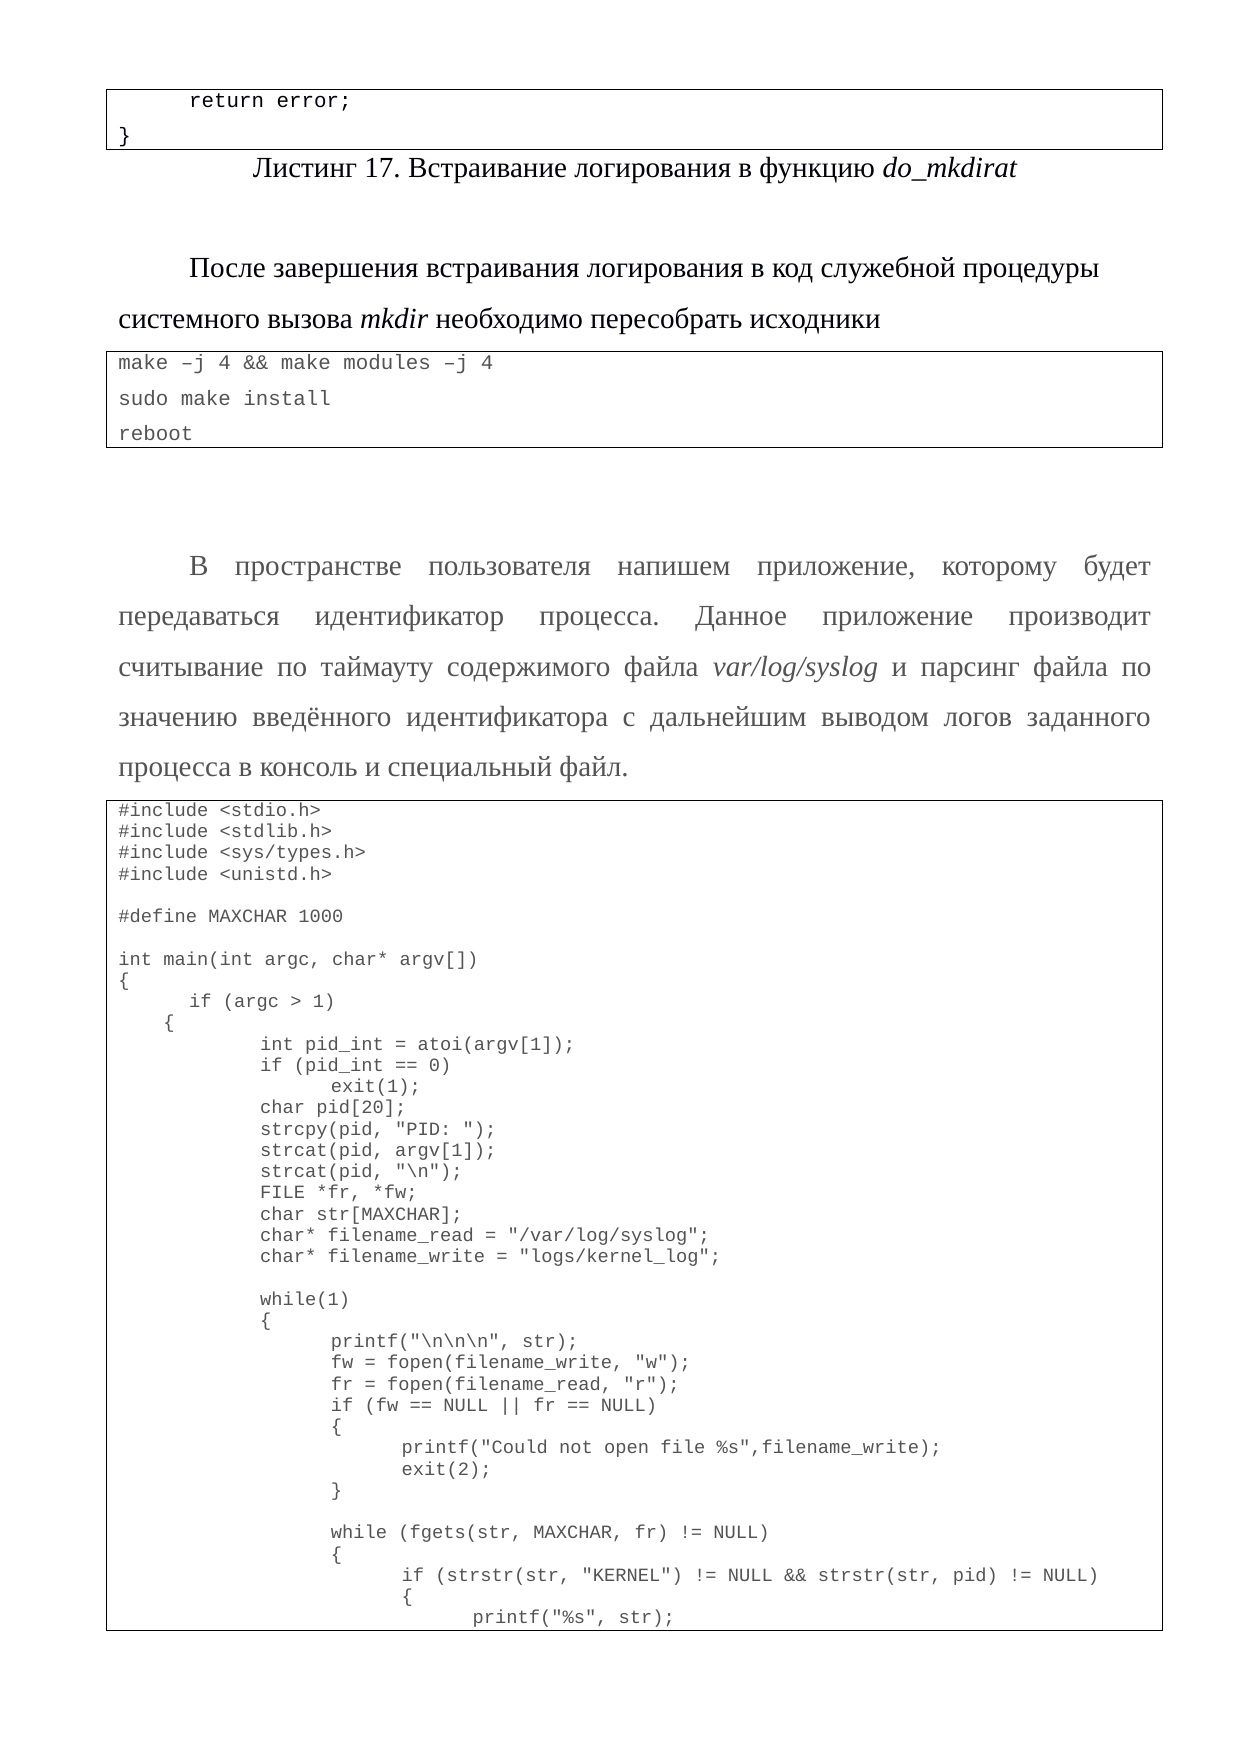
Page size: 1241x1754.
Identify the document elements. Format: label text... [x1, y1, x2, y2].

text В пространстве пользователя напишем приложение, которому будет передаваться идентификатор процесса. Данное приложение производит считывание по таймауту содержимого файла var/log/syslog и парсинг файла по значению введённого идентификатора с дальнейшим выводом логов заданного процесса в консоль и специальный файл. [118, 548, 1152, 783]
table_header make –j 4 && make modules –j 4 sudo make install reboot [107, 352, 1162, 447]
text Листинг 17. Встраивание логирования в функцию do_mkdirat [118, 150, 1152, 183]
table_header return error; } [107, 90, 1162, 149]
table_header #include <stdio.h> #include <stdlib.h> #include <sys/types.h> #include <unistd.h> #define MAXCHAR 1000 int main(int argc, char* argv[]) { if (argc > 1) { int pid_int = atoi(argv[1]); if (pid_int == 0) exit(1); char pid[20]; strcpy(pid, "PID: "); strcat(pid, argv[1]); strcat(pid, "\n"); FILE *fr, *fw; char str[MAXCHAR]; char* filename_read = "/var/log/syslog"; char* filename_write = "logs/kernel_log"; while(1) { printf("\n\n\n", str); fw = fopen(filename_write, "w"); fr = fopen(filename_read, "r"); if (fw == NULL || fr == NULL) { printf("Could not open file %s",filename_write); exit(2); } while (fgets(str, MAXCHAR, fr) != NULL) { if (strstr(str, "KERNEL") != NULL && strstr(str, pid) != NULL) { printf("%s", str); [107, 801, 1162, 1629]
text После завершения встраивания логирования в код служебной процедуры системного вызова mkdir необходимо пересобрать исходники [118, 250, 1152, 334]
